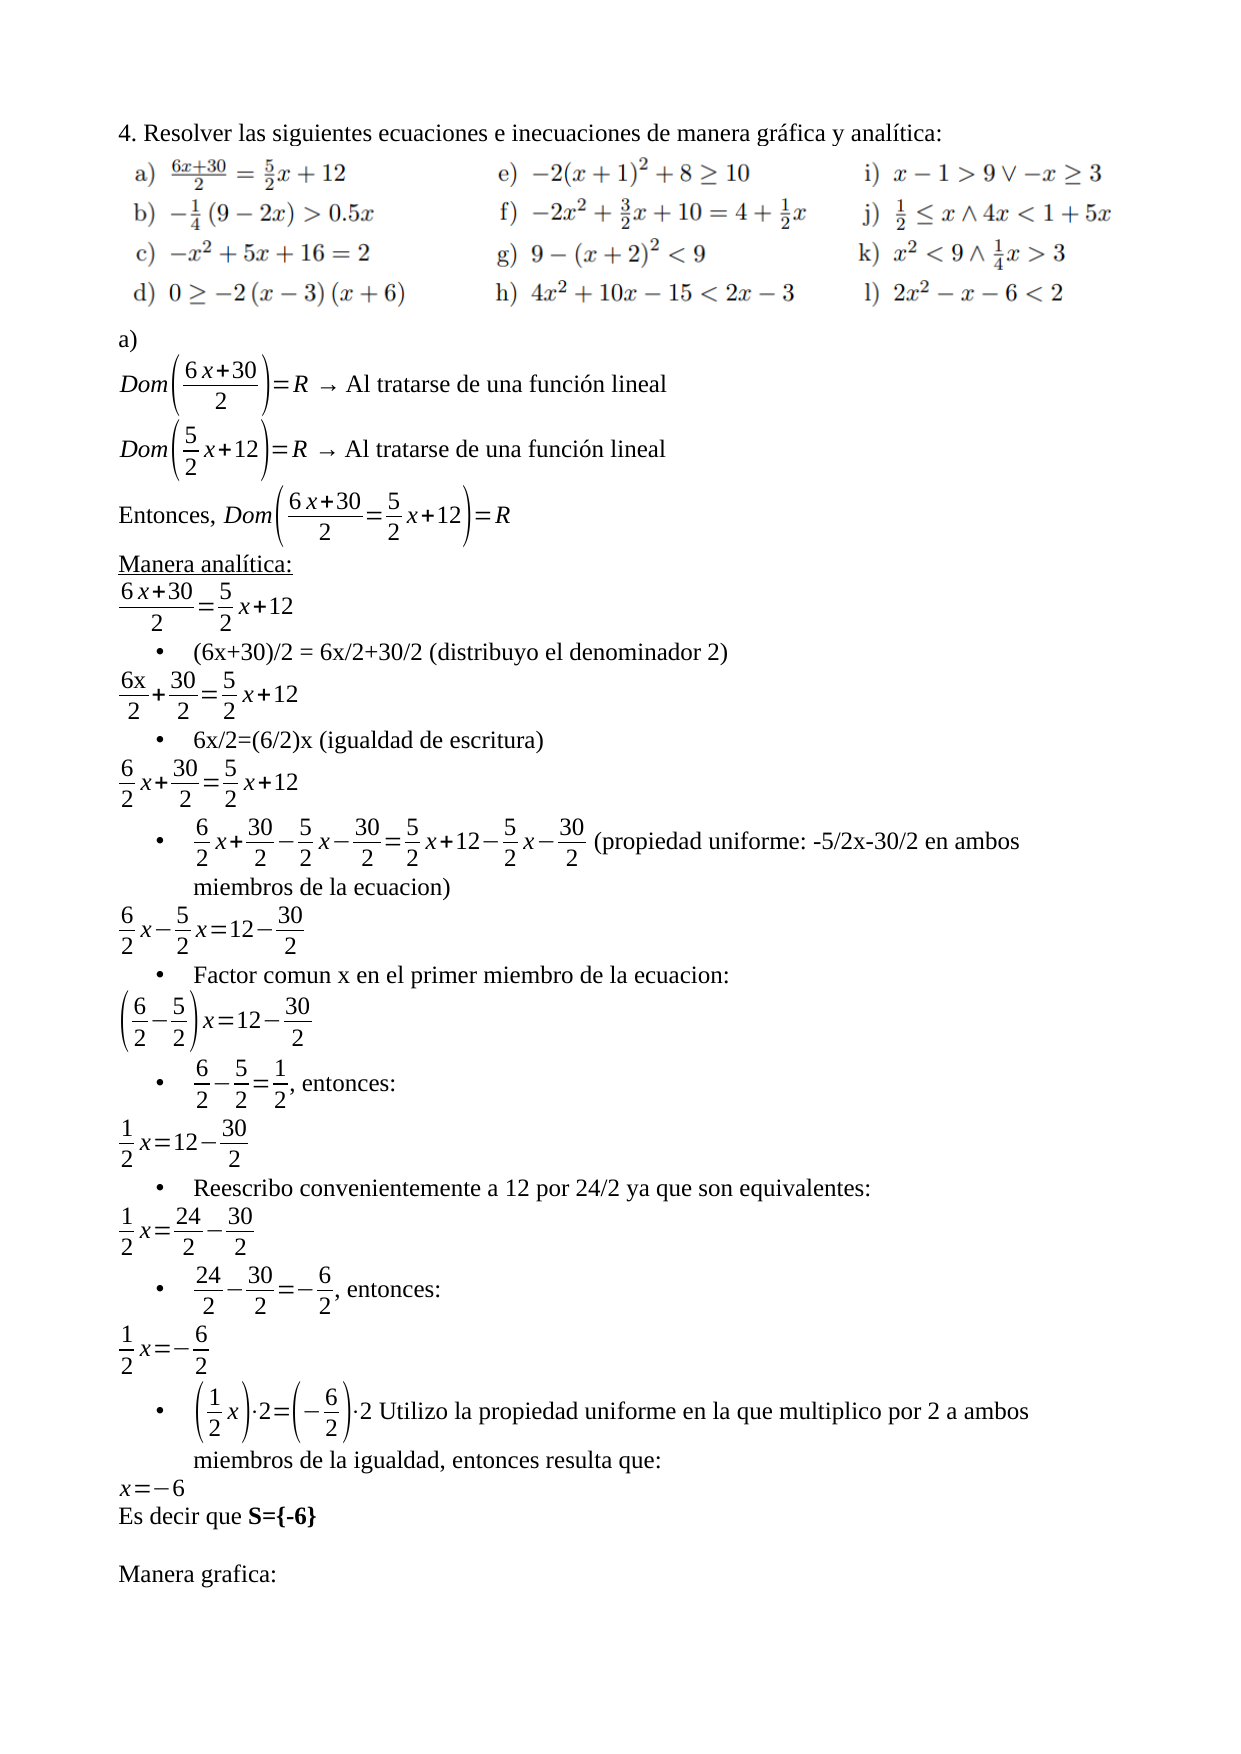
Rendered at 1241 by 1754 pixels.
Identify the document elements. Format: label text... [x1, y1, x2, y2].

text → Al tratarse de una función lineal [118, 418, 1122, 483]
text Entonces, [118, 483, 1122, 549]
text a) [118, 324, 1122, 353]
list , entonces: [156, 1054, 1122, 1114]
list Reescribo convenientemente a 12 por 24/2 ya que son equivalentes: [156, 1173, 1122, 1202]
text → Al tratarse de una función lineal [118, 353, 1122, 418]
text Es decir que S={-6} [118, 1501, 1122, 1530]
list (propiedad uniforme: -5/2x-30/2 en ambos miembros de la ecuacion) [156, 813, 1122, 901]
text Manera analítica: [118, 549, 1122, 578]
picture [118, 146, 1123, 324]
list Factor comun x en el primer miembro de la ecuacion: [156, 960, 1122, 989]
list 6x/2=(6/2)x (igualdad de escritura) [156, 725, 1122, 754]
text Manera grafica: [118, 1559, 1122, 1588]
list , entonces: [156, 1261, 1122, 1320]
text 4. Resolver las siguientes ecuaciones e inecuaciones de manera gráfica y analítica: [118, 118, 1122, 146]
list Utilizo la propiedad uniforme en la que multiplico por 2 a ambos miembros de la igualdad, entonces resulta que: [156, 1379, 1122, 1474]
list (6x+30)/2 = 6x/2+30/2 (distribuyo el denominador 2) [156, 637, 1122, 666]
